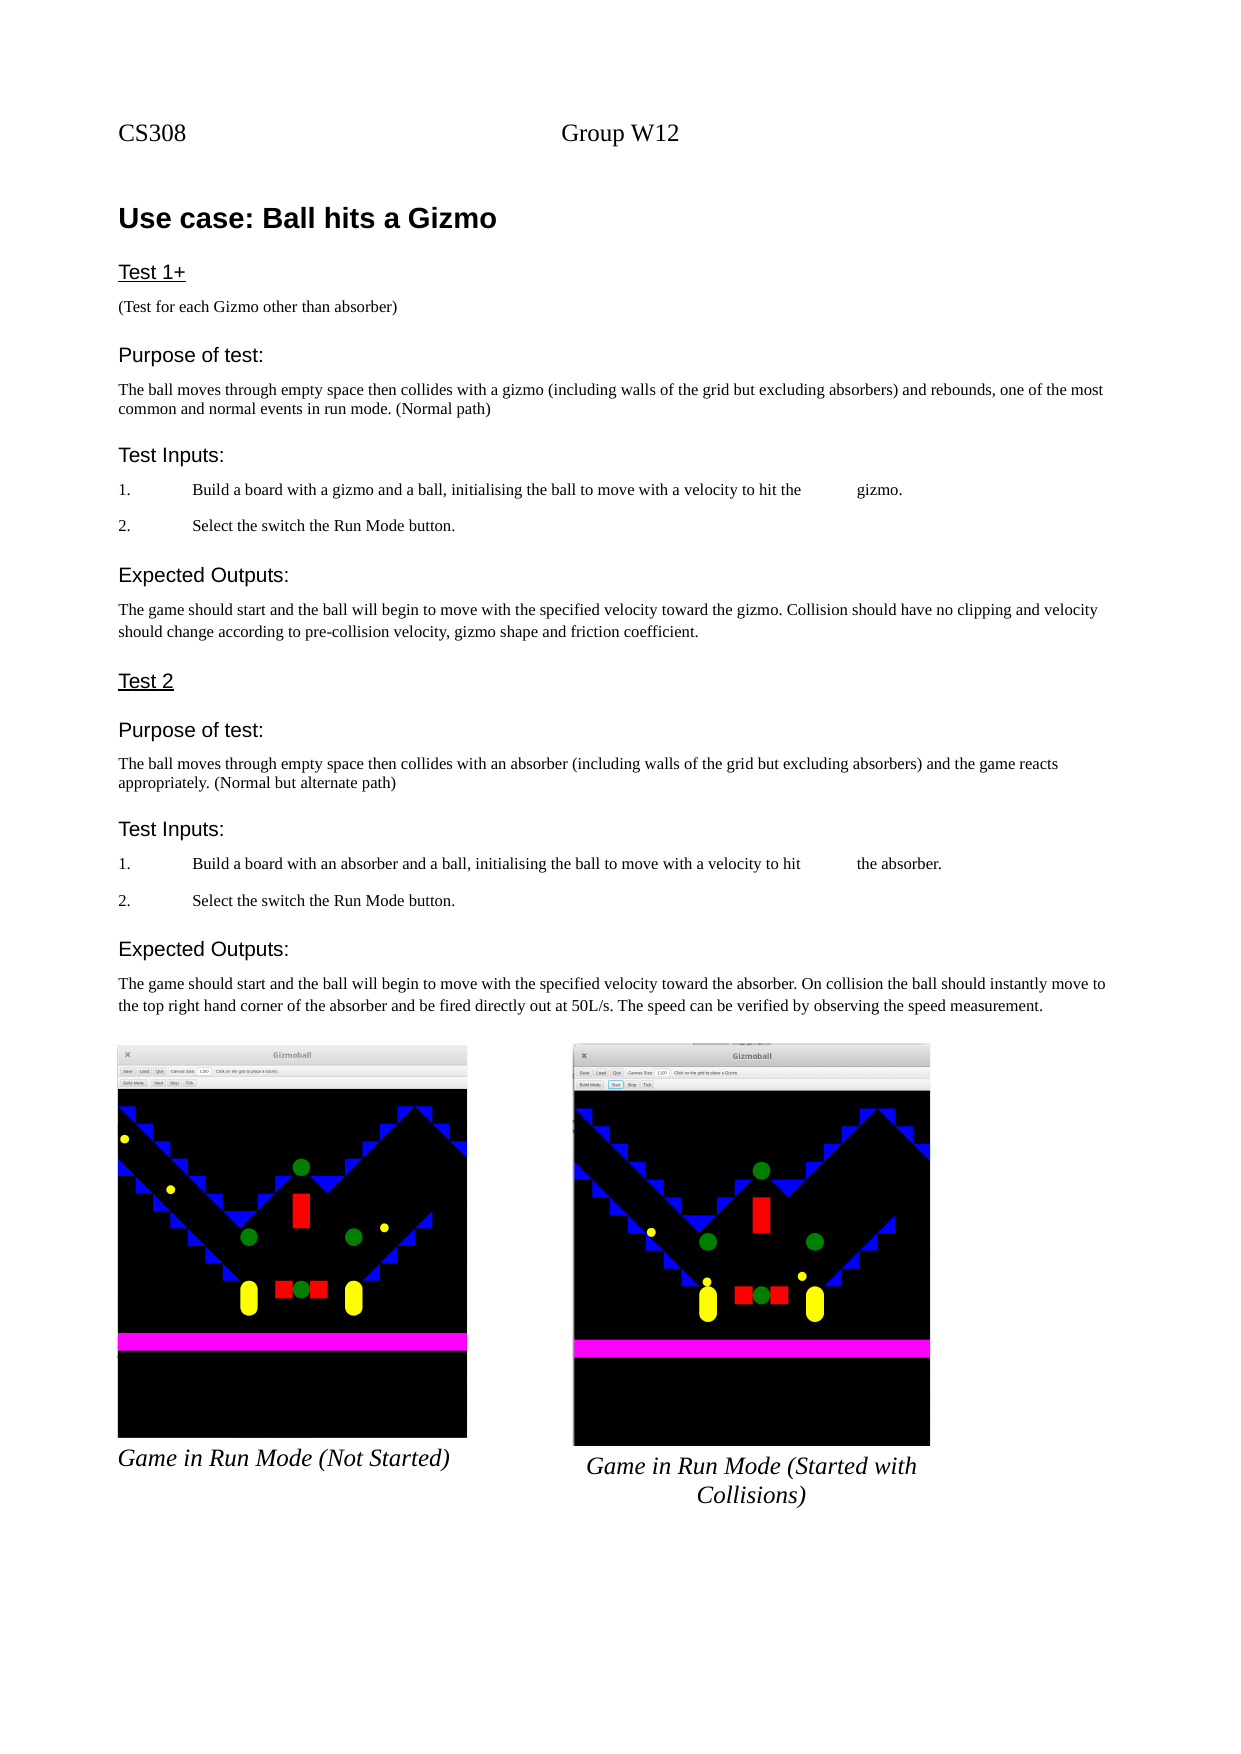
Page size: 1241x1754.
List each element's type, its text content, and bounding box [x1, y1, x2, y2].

text Test Inputs: [118, 817, 1122, 841]
text The game should start and the ball will begin to move with the specified velocity toward the absorber. On collision the ball should instantly move to the top right hand corner of the absorber and be fired directly out at 50L/s. The speed can be verified by observing the speed measurement. [118, 974, 1122, 1015]
text Test 2 [118, 668, 1122, 692]
text 2. Select the switch the Run Mode button. [118, 516, 1122, 535]
text Game in Run Mode (Not Started) [117, 1438, 467, 1472]
text Expected Outputs: [118, 563, 1122, 587]
subtitle Use case: Ball hits a Gizmo [118, 201, 1122, 235]
text 1. Build a board with a gizmo and a ball, initialising the ball to move with a velocity to hit the gizmo. [118, 479, 1122, 499]
text 2. Select the switch the Run Mode button. [118, 890, 1122, 909]
text The ball moves through empty space then collides with a gizmo (including walls of the grid but excluding absorbers) and rebounds, one of the most common and normal events in run mode. (Normal path) [118, 380, 1122, 418]
picture [572, 1043, 931, 1446]
text Game in Run Mode (Started with Collisions) [572, 1446, 930, 1509]
text (Test for each Gizmo other than absorber) [118, 296, 1122, 316]
text Test Inputs: [118, 443, 1122, 467]
text Expected Outputs: [118, 937, 1122, 961]
picture [117, 1045, 468, 1438]
text Test 1+ [118, 260, 1122, 284]
text Purpose of test: [118, 343, 1122, 367]
text Purpose of test: [118, 717, 1122, 741]
text 1. Build a board with an absorber and a ball, initialising the ball to move with a velocity to hit the absorber. [118, 854, 1122, 873]
text The ball moves through empty space then collides with an absorber (including walls of the grid but excluding absorbers) and the game reacts appropriately. (Normal but alternate path) [118, 754, 1122, 792]
text The game should start and the ball will begin to move with the specified velocity toward the gizmo. Collision should have no clipping and velocity should change according to pre-collision velocity, gizmo shape and friction coefficient. [118, 599, 1122, 641]
